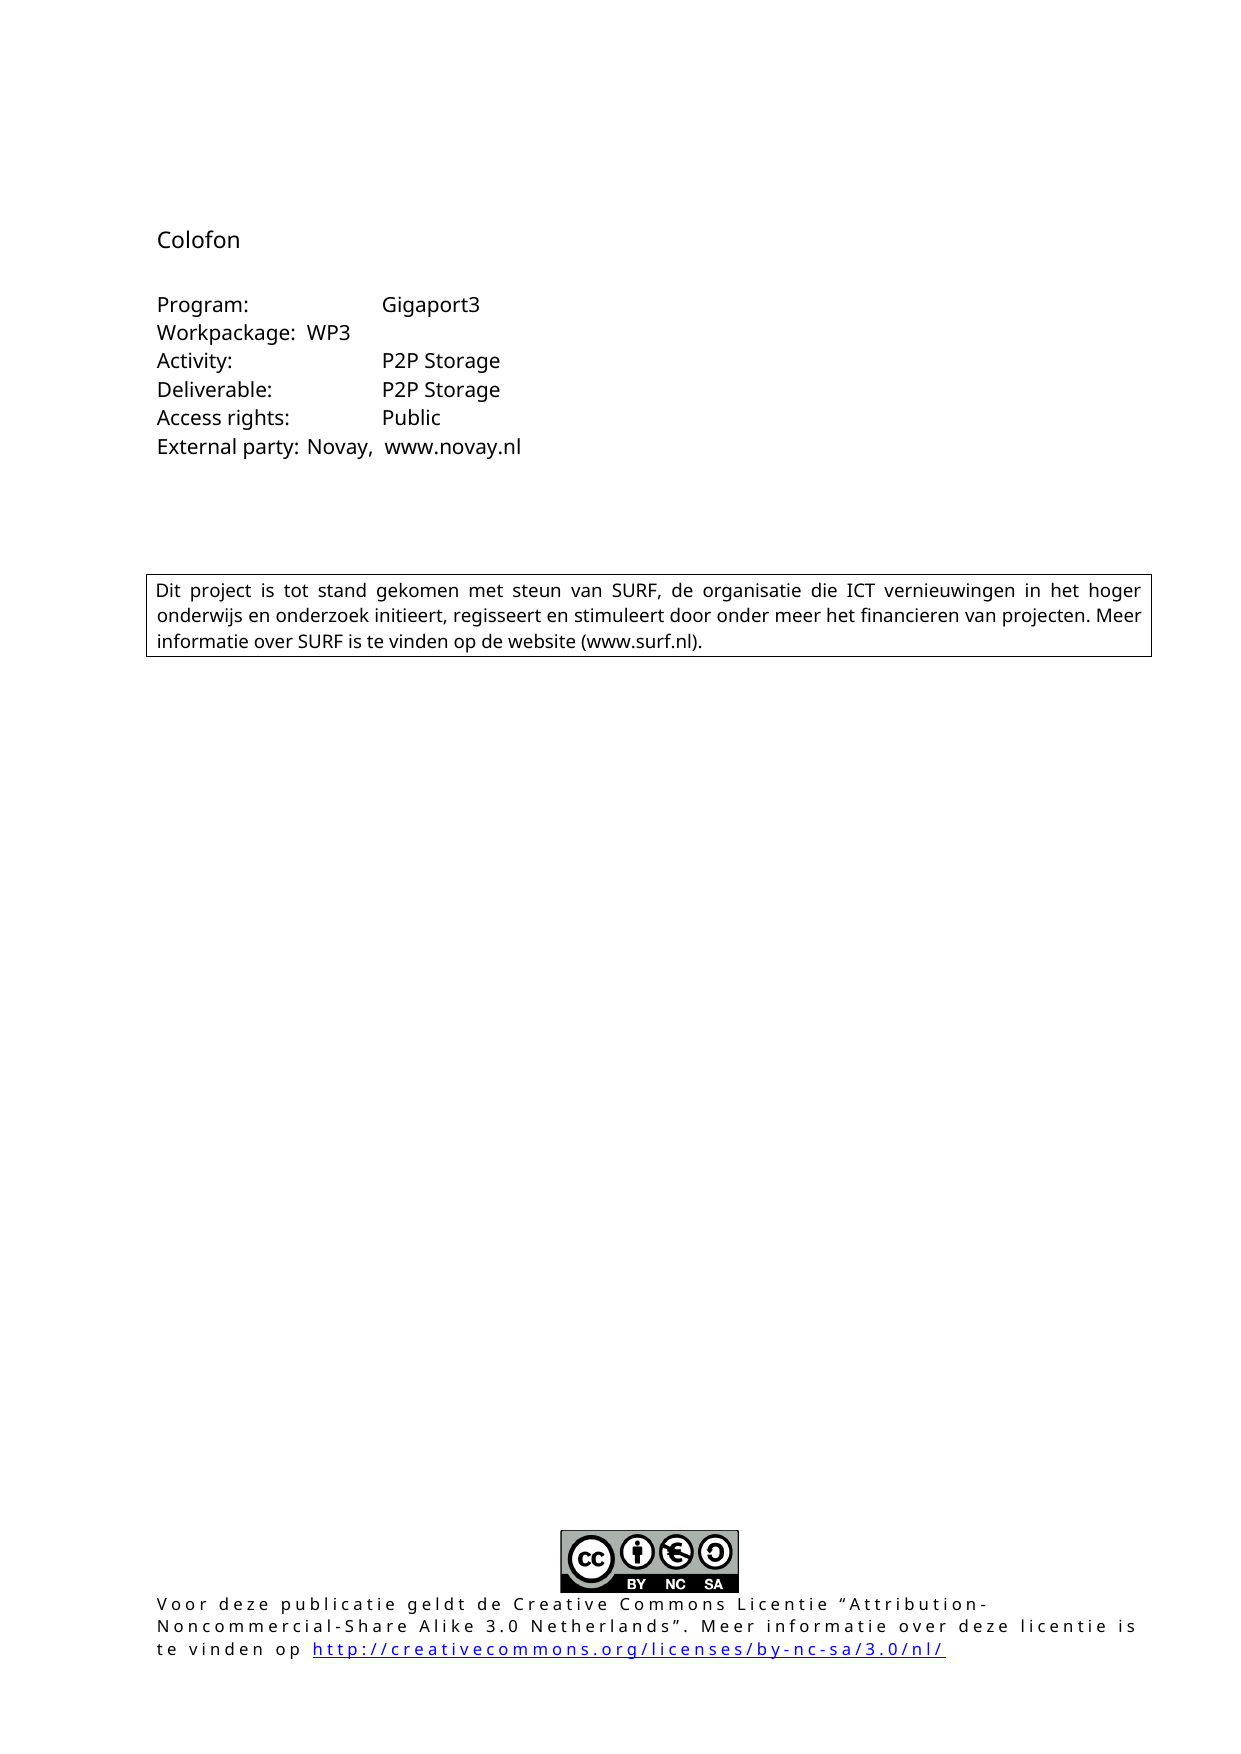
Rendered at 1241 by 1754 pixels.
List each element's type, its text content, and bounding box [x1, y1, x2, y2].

picture [560, 1530, 739, 1593]
text Dit project is tot stand gekomen met steun van SURF, de organisatie die ICT vernieuwingen in het hoger onderwijs en onderzoek initieert, regisseert en stimuleert door onder meer het financieren van projecten. Meer informatie over SURF is te vinden op de website (www.surf.nl). [147, 575, 1151, 656]
text Access rights: Public [157, 403, 1143, 432]
text Colofon [157, 224, 1143, 256]
text External party: Novay, www.novay.nl [157, 432, 1143, 460]
text Activity: P2P Storage [157, 347, 1143, 375]
text Workpackage: WP3 [157, 318, 1143, 347]
text Program: Gigaport3 [157, 290, 1143, 318]
text Deliverable: P2P Storage [157, 375, 1143, 403]
